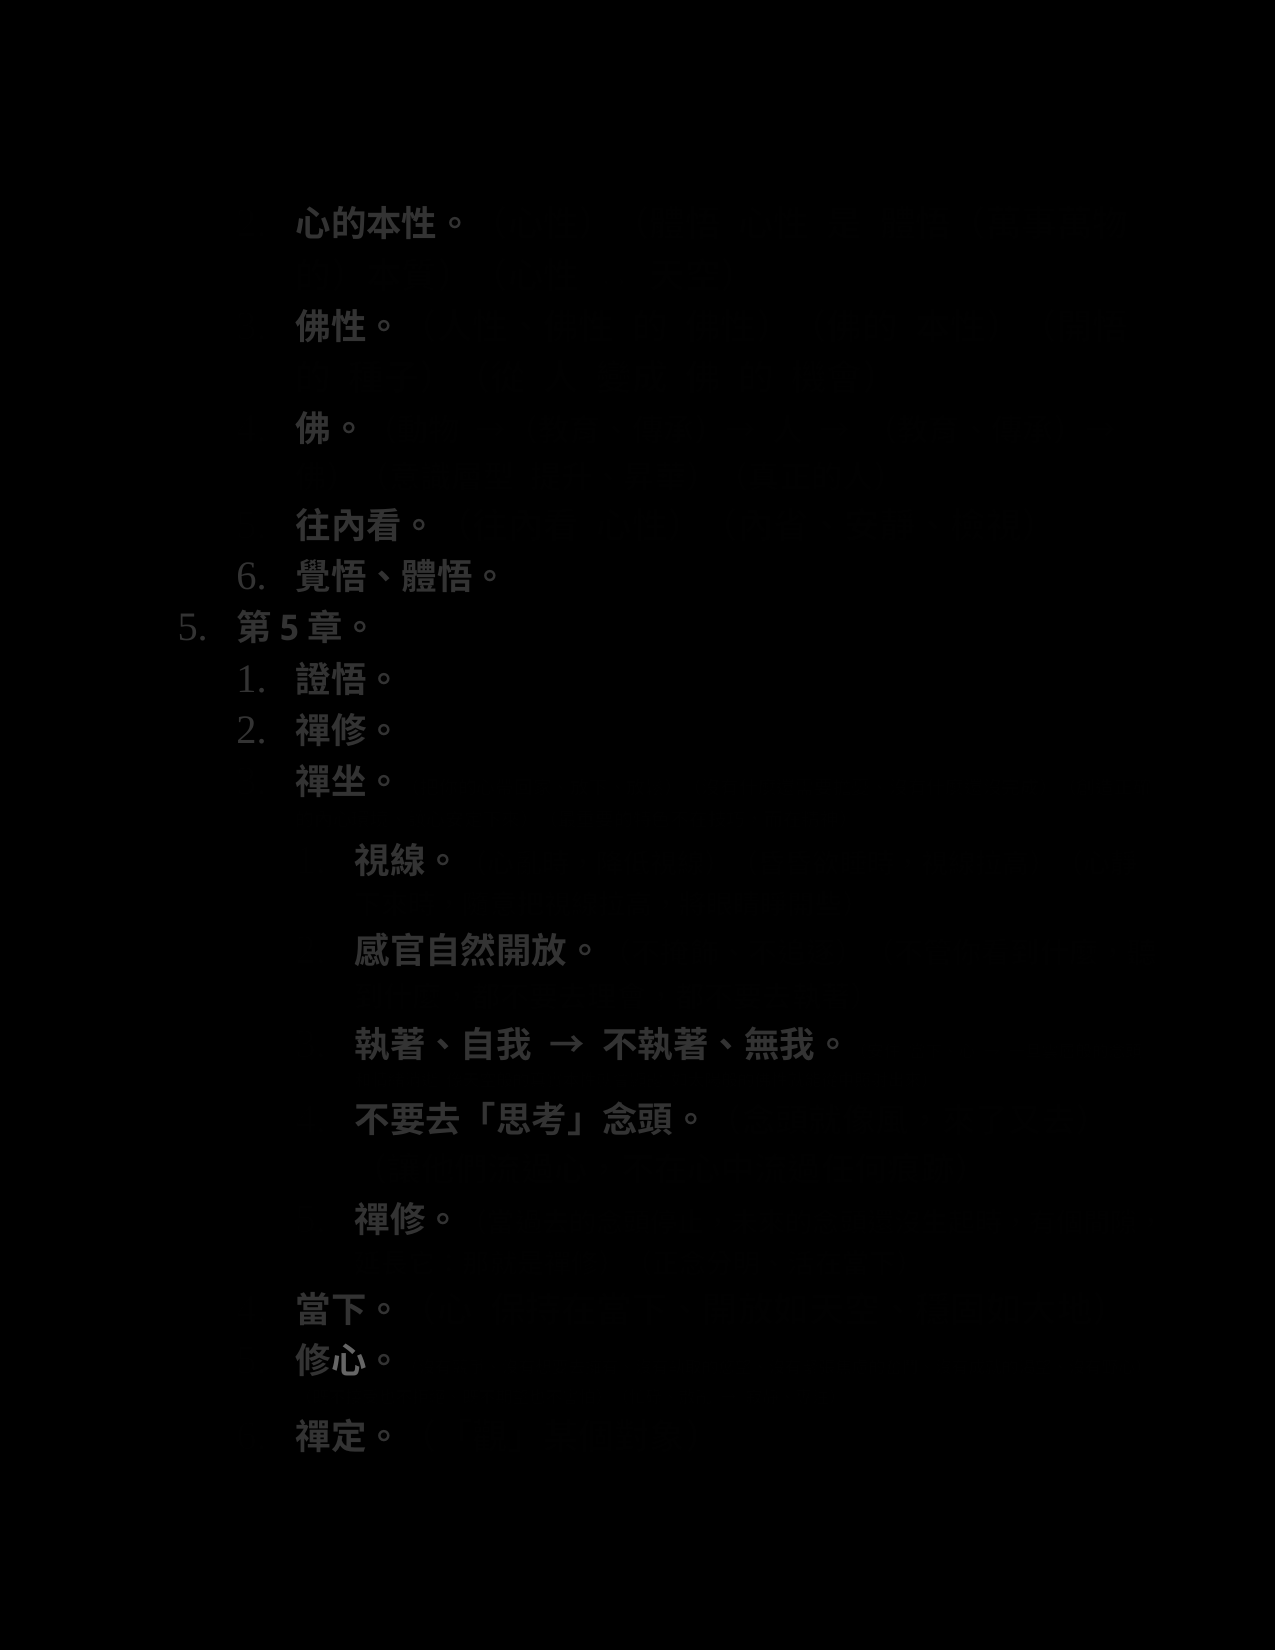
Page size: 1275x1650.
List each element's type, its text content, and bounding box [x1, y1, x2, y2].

list 第5章。 [177, 600, 1157, 651]
list 修心。（沒有競爭、沒有想要去擁有、沒有執取的慾望、沒有緊張焦慮的奮鬥、沒有成就的渴望、沒有野心）（既不接受也不拒絕、既不期望也不害怕）（忙碌、散亂 → 寂靜、專注） [236, 1333, 1157, 1408]
list 感官自然開放。（不掩飾、不追逐）（不管你看到什麼，聽到什麼，都不要去理會，都不要去執著） [295, 923, 1157, 1016]
list 佛性。（人性、佛性 的 佛性）（佛的 本性）（開悟的 種子）（從 人 變成 佛 的 機會） [236, 298, 1157, 401]
list 覺悟、體悟。 [236, 548, 1157, 600]
list 往內看。（往內看 心性）（內省、安靜、檢視） [236, 497, 1157, 548]
list 禪坐。（把你的心帶回家、放下、放鬆）（沒有什麼還需要擔憂、沒有什麼還沒完成）（創造正確的內心環境、讓心安定下來）（最重要的特色不在技巧，而在精神） [236, 754, 1157, 832]
list 視線。（心亂時，降低視線）（昏昏欲睡時，視線拉高）（心靜下來時，隨意把視線拉高，將眼睛睜開些） [295, 832, 1157, 923]
list 禪定。（「觀」某個對象） [236, 1408, 1157, 1459]
list 心的本性。（心性）（體悟 心性 是 體悟（萬事萬物 的）本質）（心性 ↔ 天空） [236, 196, 1157, 298]
list 佛。（動物 →（教育、傳承）→ 人 → （教育、傳承）→ 佛）（意識層型 提升、昇華）（真正的人） [236, 401, 1157, 497]
list 不要去「思考」念頭。（念頭就像風，來了又去）（讓他們流過心，不在心中流過任何痕跡） [295, 1092, 1157, 1191]
list 禪修。（當過去的念頭停止，未來的念頭還沒生起時，有個間隙，延長它：那就是禪修）（正念分明、活在當下） [295, 1191, 1157, 1282]
list 禪修。 [236, 702, 1157, 754]
list 當下。（心 保持在當下、開放如天空、穩固如大地） [236, 1282, 1157, 1333]
list 證悟。 [236, 651, 1157, 702]
list 執著、自我 → 不執著、無我。（安住 當下、心 → 一旦雲層般的念頭和情緒消逝 像天空般的真實本性就會顯露 如太陽般的佛性就能從中照射出來） [295, 1016, 1157, 1092]
